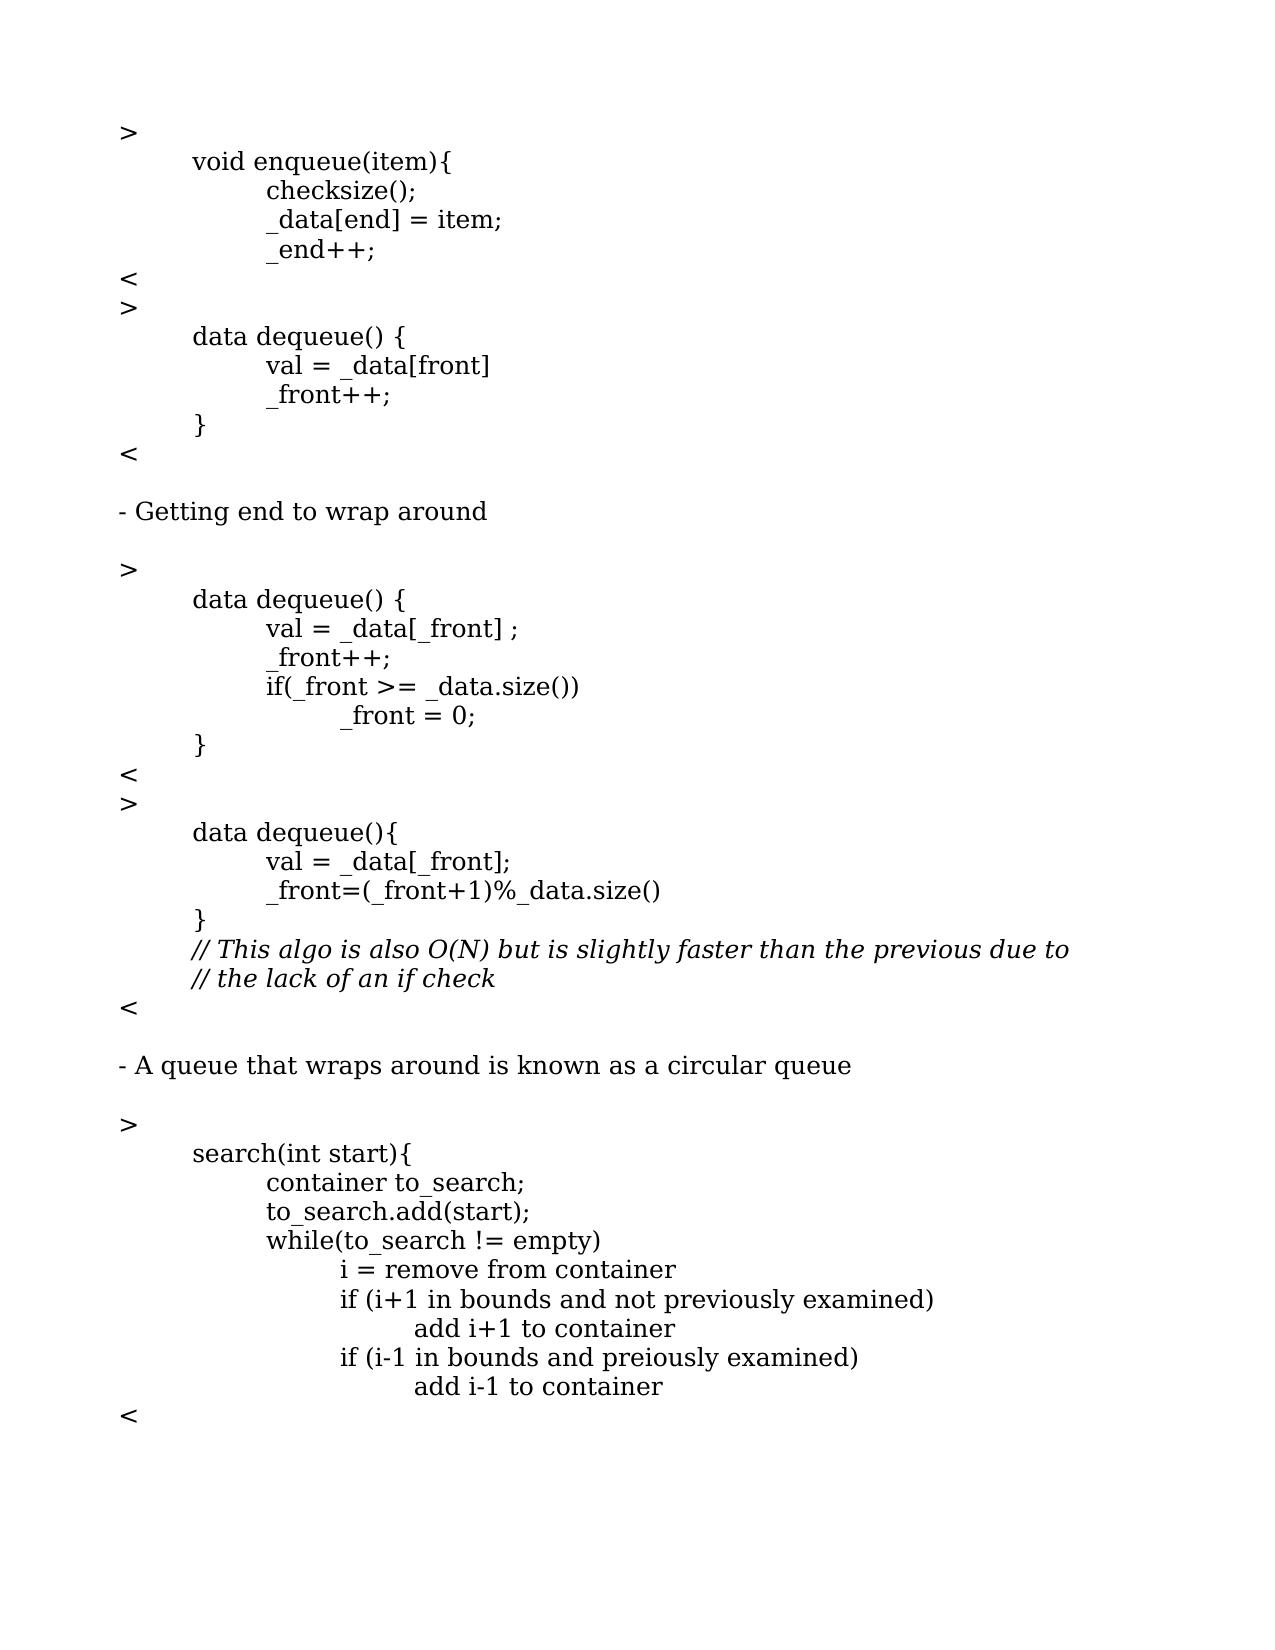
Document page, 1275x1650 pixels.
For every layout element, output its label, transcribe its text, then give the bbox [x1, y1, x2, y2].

text < [118, 993, 1157, 1022]
text } [118, 906, 1157, 935]
text val = _data[_front]; [118, 847, 1157, 876]
text if (i+1 in bounds and not previously examined) [118, 1285, 1157, 1314]
text > [118, 1110, 1157, 1139]
text > [118, 118, 1157, 147]
text // This algo is also O(N) but is slightly faster than the previous due to // the lack of an if check [118, 935, 1157, 993]
text _front = 0; [118, 701, 1157, 731]
text < [118, 439, 1157, 468]
text } [118, 410, 1157, 439]
text add i+1 to container [118, 1314, 1157, 1343]
text add i-1 to container [118, 1372, 1157, 1401]
text _front++; [118, 381, 1157, 410]
text checksize(); [118, 176, 1157, 206]
text _front++; [118, 643, 1157, 672]
text search(int start){ [118, 1139, 1157, 1168]
text data dequeue(){ [118, 818, 1157, 847]
text > [118, 293, 1157, 322]
text > [118, 789, 1157, 818]
text > [118, 556, 1157, 585]
text val = _data[front] [118, 351, 1157, 381]
text data dequeue() { val = _data[_front] ; [118, 585, 1157, 643]
text container to_search; [118, 1168, 1157, 1197]
text < [118, 264, 1157, 293]
text _data[end] = item; [118, 206, 1157, 235]
text void enqueue(item){ [118, 147, 1157, 176]
text _end++; [118, 235, 1157, 264]
text data dequeue() { [118, 322, 1157, 351]
text } [118, 731, 1157, 760]
text if (i-1 in bounds and preiously examined) [118, 1343, 1157, 1372]
text < [118, 760, 1157, 789]
text - Getting end to wrap around [118, 497, 1157, 526]
text if(_front >= _data.size()) [118, 672, 1157, 701]
text i = remove from container [118, 1256, 1157, 1285]
text < [118, 1401, 1157, 1460]
text while(to_search != empty) [118, 1226, 1157, 1256]
text _front=(_front+1)%_data.size() [118, 876, 1157, 906]
text to_search.add(start); [118, 1197, 1157, 1226]
text - A queue that wraps around is known as a circular queue [118, 1051, 1157, 1081]
